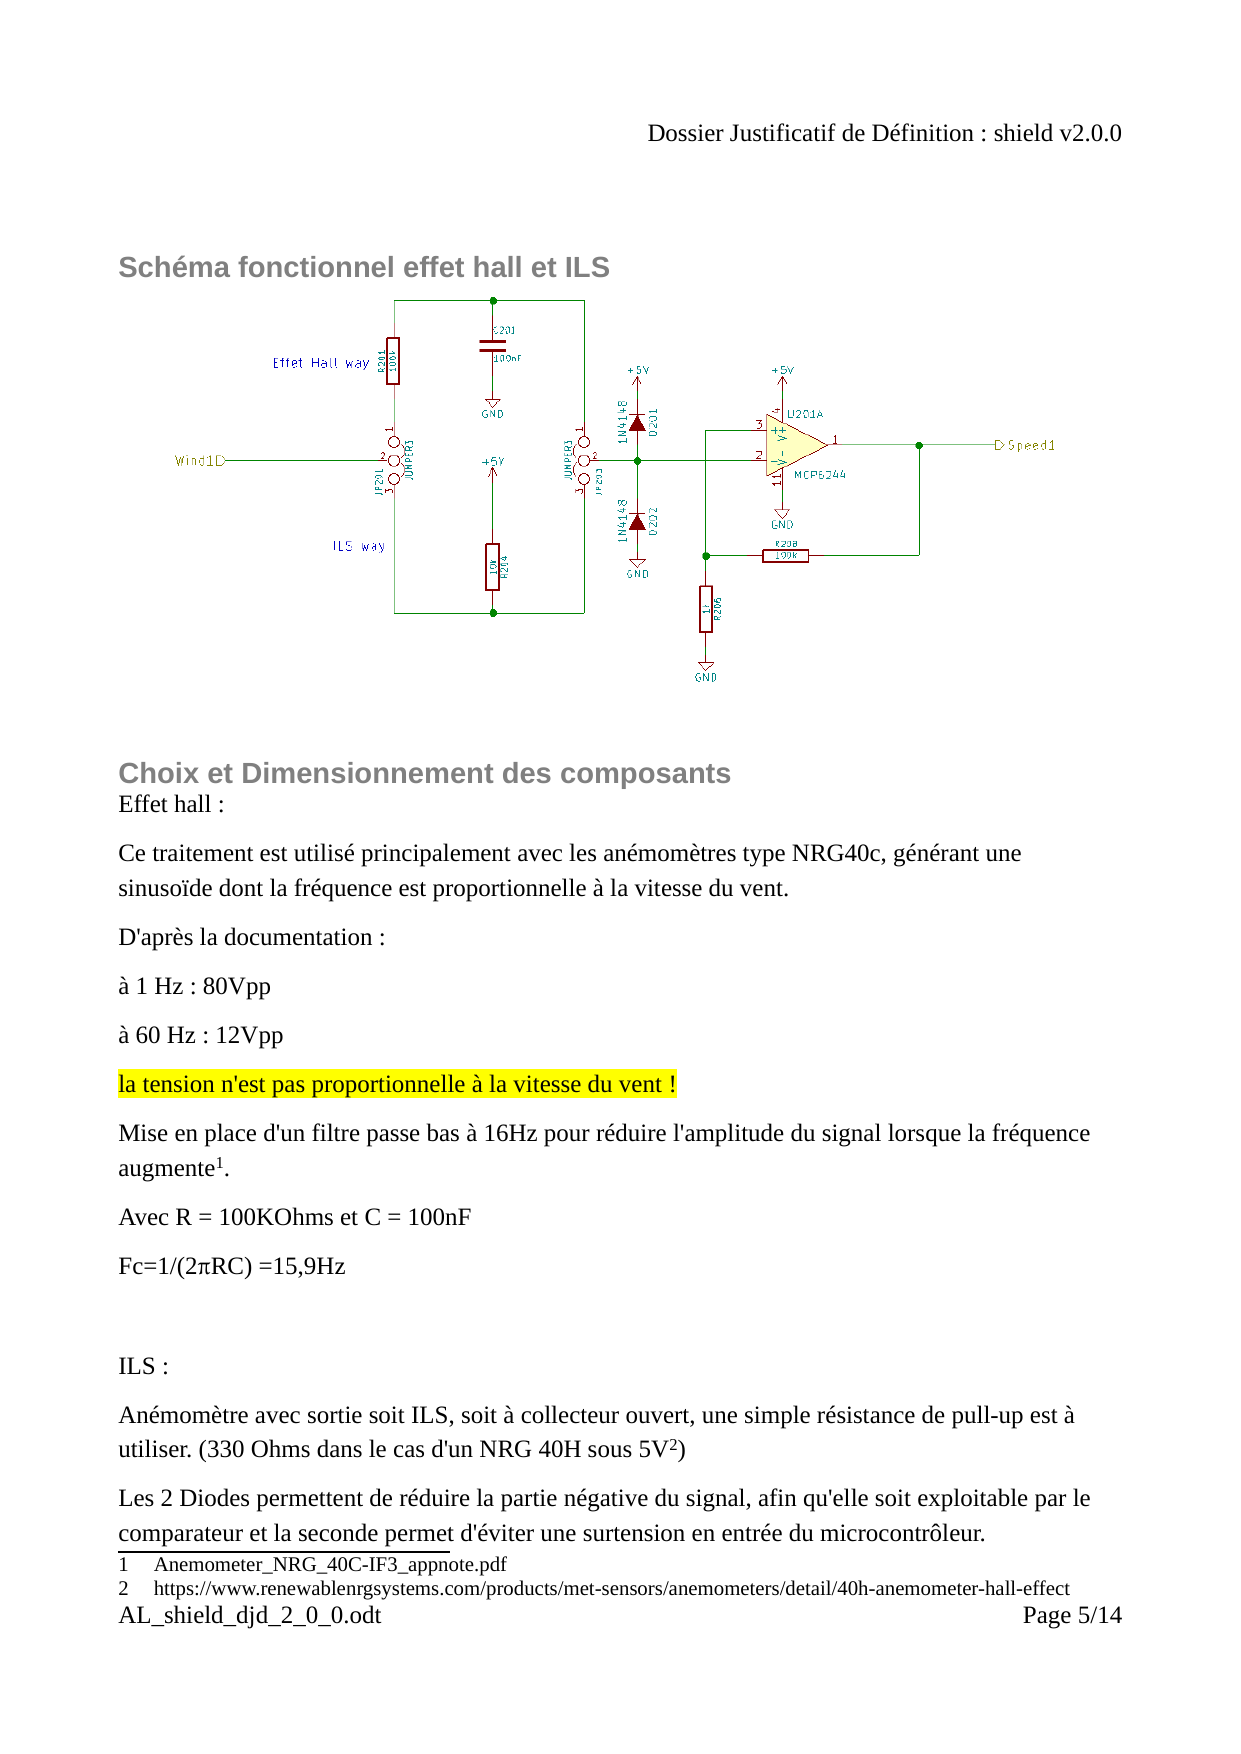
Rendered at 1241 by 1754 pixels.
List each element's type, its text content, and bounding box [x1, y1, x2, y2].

text Avec R = 100KOhms et C = 100nF [118, 1202, 1122, 1231]
text Mise en place d'un filtre passe bas à 16Hz pour réduire l'amplitude du signal lorsque la fréquence augmente. [118, 1118, 1122, 1182]
text https://www.renewablenrgsystems.com/products/met-sensors/anemometers/detail/40h-anemometer-hall-effect [118, 1576, 1122, 1600]
subtitle Choix et Dimensionnement des composants [118, 756, 1122, 789]
subtitle Schéma fonctionnel effet hall et ILS [118, 250, 1122, 692]
text Effet hall : [118, 789, 1122, 818]
text ILS : [118, 1351, 1122, 1379]
text Fc=1/(2πRC) =15,9Hz [118, 1251, 1122, 1281]
text Ce traitement est utilisé principalement avec les anémomètres type NRG40c, générant une sinusoïde dont la fréquence est proportionnelle à la vitesse du vent. [118, 838, 1122, 902]
text Les 2 Diodes permettent de réduire la partie négative du signal, afin qu'elle soit exploitable par le comparateur et la seconde permet d'éviter une surtension en entrée du microcontrôleur. [118, 1483, 1122, 1547]
text la tension n'est pas proportionnelle à la vitesse du vent ! [118, 1069, 1122, 1098]
text Anémomètre avec sortie soit ILS, soit à collecteur ouvert, une simple résistance de pull-up est à utiliser. (330 Ohms dans le cas d'un NRG 40H sous 5V) [118, 1400, 1122, 1463]
text à 1 Hz : 80Vpp [118, 971, 1122, 1000]
text D'après la documentation : [118, 922, 1122, 951]
text Anemometer_NRG_40C-IF3_appnote.pdf [118, 1552, 1122, 1576]
text à 60 Hz : 12Vpp [118, 1020, 1122, 1049]
